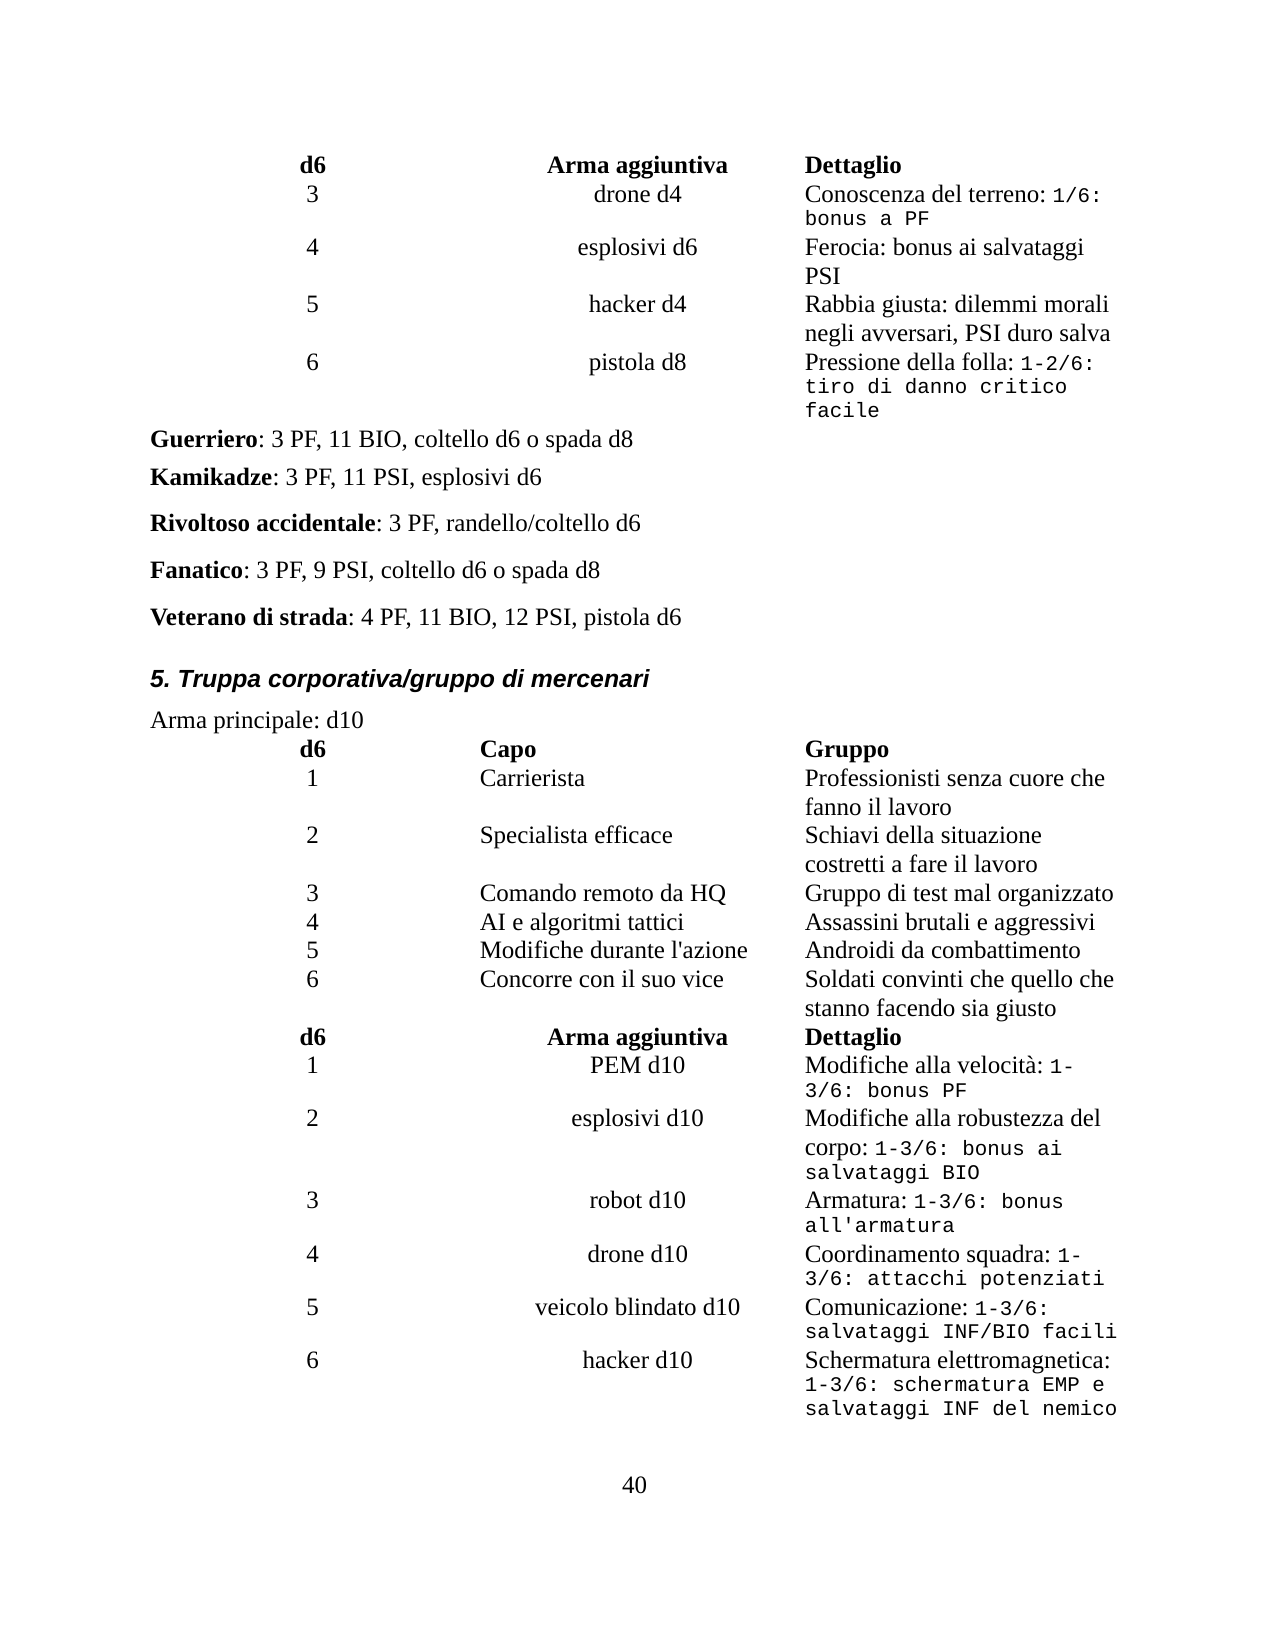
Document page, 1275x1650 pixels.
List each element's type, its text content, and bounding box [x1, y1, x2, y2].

table_cell Assassini brutali e aggressivi [800, 907, 1125, 935]
table_cell hacker d4 [475, 290, 800, 347]
table_cell 3 [150, 878, 475, 907]
table_cell Modifiche alla velocità: 1-3/6: bonus PF [800, 1050, 1125, 1103]
text Kamikadze: 3 PF, 11 PSI, esplosivi d6 [150, 462, 1125, 490]
table_cell Specialista efficace [475, 820, 800, 878]
table_header Dettaglio [800, 1022, 1125, 1050]
table_header Arma aggiuntiva [475, 1022, 800, 1050]
table_cell 1 [150, 763, 475, 820]
table_cell Carrierista [475, 763, 800, 820]
table_header Arma aggiuntiva [475, 150, 800, 179]
table_cell Armatura: 1-3/6: bonus all'armatura [800, 1186, 1125, 1239]
table_cell pistola d8 [475, 347, 800, 424]
table_cell AI e algoritmi tattici [475, 907, 800, 935]
table_cell drone d4 [475, 179, 800, 232]
table_cell Comunicazione: 1-3/6: salvataggi INF/BIO facili [800, 1292, 1125, 1345]
table_cell Rabbia giusta: dilemmi morali negli avversari, PSI duro salva [800, 290, 1125, 347]
table_cell 1 [150, 1050, 475, 1103]
table_cell hacker d10 [475, 1345, 800, 1421]
table_cell 4 [150, 232, 475, 289]
subtitle 5. Truppa corporativa/gruppo di mercenari [150, 664, 1125, 693]
table_cell robot d10 [475, 1186, 800, 1239]
table_cell Coordinamento squadra: 1-3/6: attacchi potenziati [800, 1239, 1125, 1292]
table_cell Modifiche alla robustezza del corpo: 1-3/6: bonus ai salvataggi BIO [800, 1104, 1125, 1186]
table_header Gruppo [800, 734, 1125, 763]
table_cell 6 [150, 347, 475, 424]
table_cell Schermatura elettromagnetica: 1-3/6: schermatura EMP e salvataggi INF del nemico [800, 1345, 1125, 1421]
table_header Dettaglio [800, 150, 1125, 179]
table_cell esplosivi d10 [475, 1104, 800, 1186]
table_header Capo [475, 734, 800, 763]
table_cell drone d10 [475, 1239, 800, 1292]
text Veterano di strada: 4 PF, 11 BIO, 12 PSI, pistola d6 [150, 602, 1125, 630]
table_cell 5 [150, 290, 475, 347]
table_cell 3 [150, 1186, 475, 1239]
table_cell 5 [150, 935, 475, 964]
table_cell 6 [150, 964, 475, 1022]
table_header d6 [150, 1022, 475, 1050]
table_cell Concorre con il suo vice [475, 964, 800, 1022]
table_header d6 [150, 734, 475, 763]
table_cell esplosivi d6 [475, 232, 800, 289]
table_cell 4 [150, 907, 475, 935]
table_cell Gruppo di test mal organizzato [800, 878, 1125, 907]
table_cell Soldati convinti che quello che stanno facendo sia giusto [800, 964, 1125, 1022]
table_cell Modifiche durante l'azione [475, 935, 800, 964]
table_cell 2 [150, 820, 475, 878]
table_cell 5 [150, 1292, 475, 1345]
table_cell 2 [150, 1104, 475, 1186]
text Rivoltoso accidentale: 3 PF, randello/coltello d6 [150, 508, 1125, 537]
table_cell Pressione della folla: 1-2/6: tiro di danno critico facile [800, 347, 1125, 424]
text Guerriero: 3 PF, 11 BIO, coltello d6 o spada d8 [150, 424, 1125, 453]
text Arma principale: d10 [150, 705, 1125, 734]
text Fanatico: 3 PF, 9 PSI, coltello d6 o spada d8 [150, 555, 1125, 584]
table_cell 4 [150, 1239, 475, 1292]
table_cell PEM d10 [475, 1050, 800, 1103]
table_cell Androidi da combattimento [800, 935, 1125, 964]
table_cell Conoscenza del terreno: 1/6: bonus a PF [800, 179, 1125, 232]
table_cell Comando remoto da HQ [475, 878, 800, 907]
table_cell Professionisti senza cuore che fanno il lavoro [800, 763, 1125, 820]
table_header d6 [150, 150, 475, 179]
table_cell veicolo blindato d10 [475, 1292, 800, 1345]
table_cell 6 [150, 1345, 475, 1421]
table_cell Schiavi della situazione costretti a fare il lavoro [800, 820, 1125, 878]
table_cell 3 [150, 179, 475, 232]
table_cell Ferocia: bonus ai salvataggi PSI [800, 232, 1125, 289]
